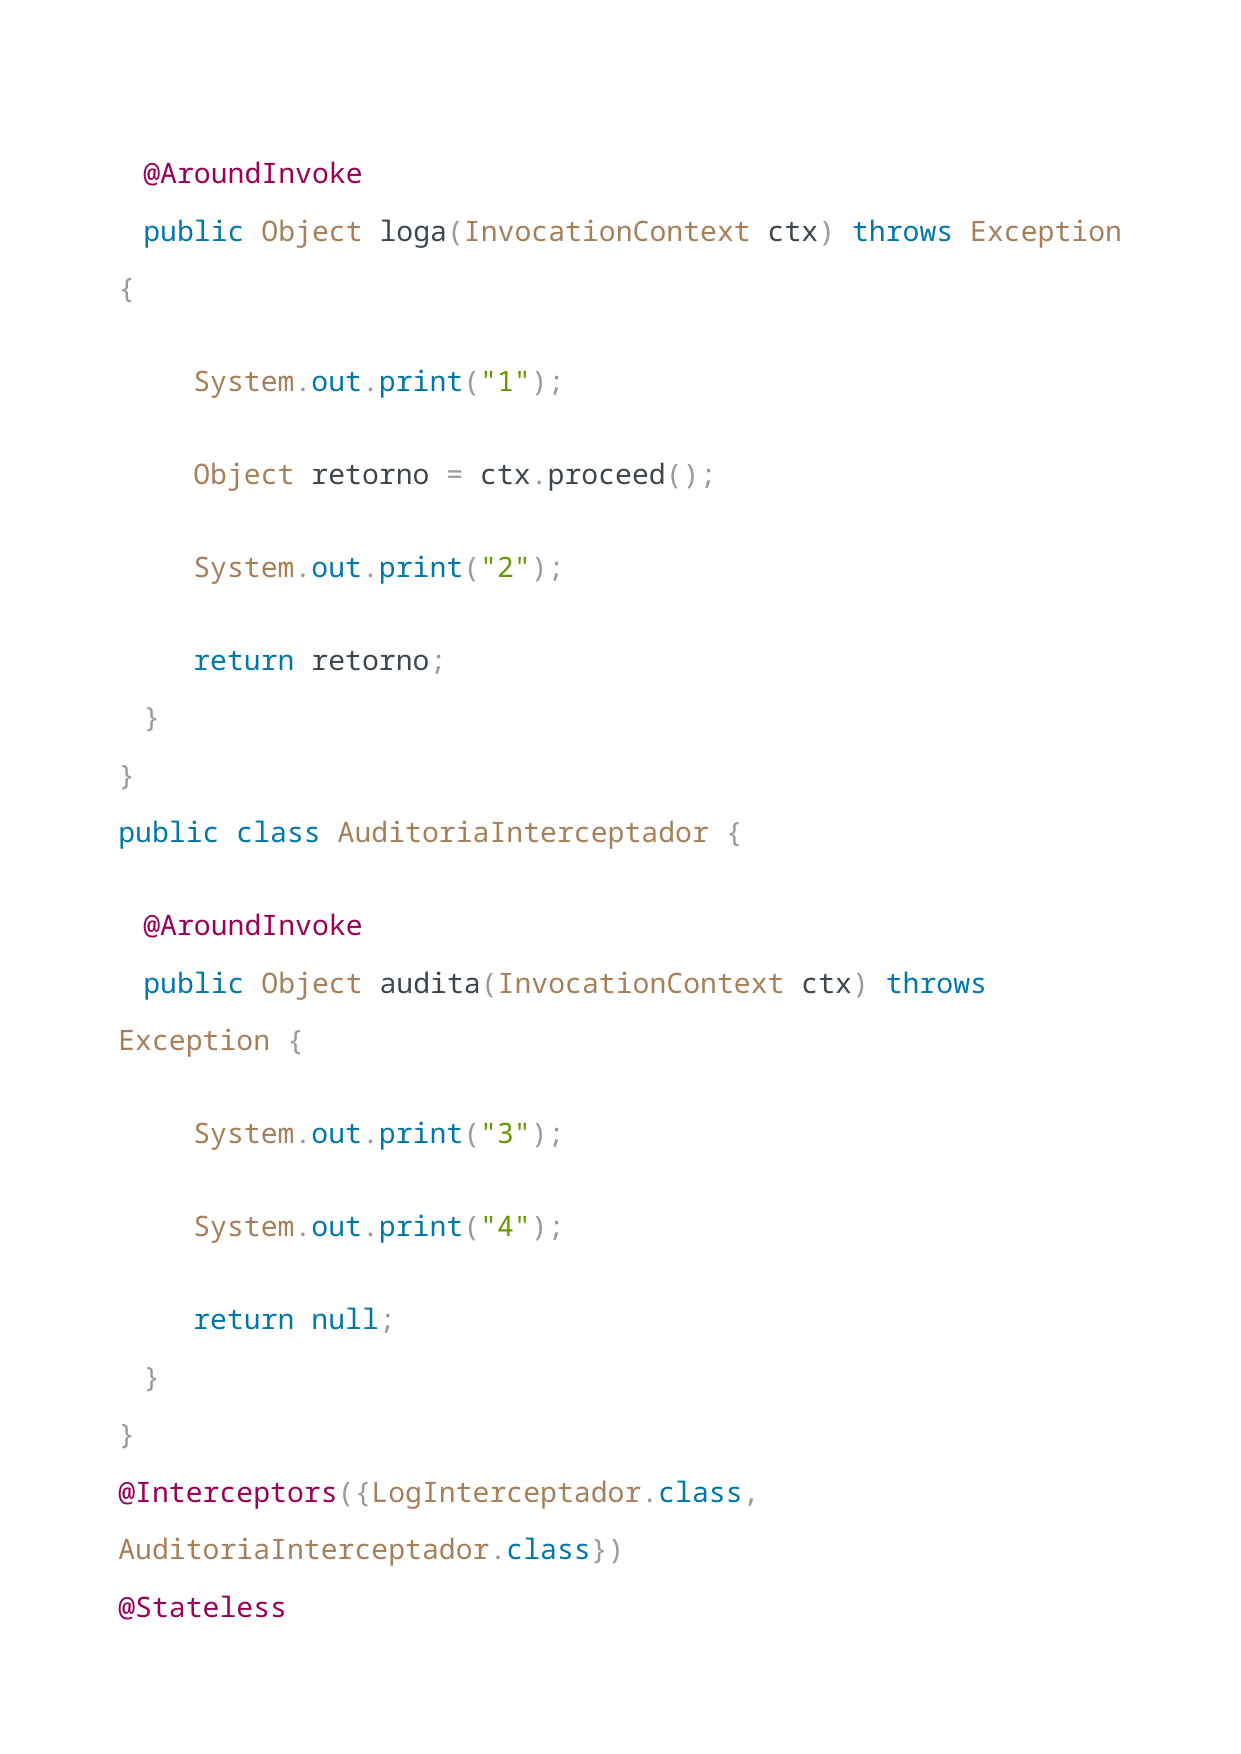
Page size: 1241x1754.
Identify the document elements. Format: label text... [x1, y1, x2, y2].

text public class AuditoriaInterceptador { [118, 813, 1122, 851]
text @Stateless [118, 1587, 1122, 1625]
text @AroundInvoke [118, 153, 1122, 192]
text @AroundInvoke [118, 906, 1122, 944]
text Object retorno = ctx.proceed(); [118, 454, 1122, 493]
text return null; [118, 1299, 1122, 1338]
text public Object loga(InvocationContext ctx) throws Exception { [118, 211, 1122, 307]
text } [118, 1357, 1122, 1395]
text public Object audita(InvocationContext ctx) throws Exception { [118, 963, 1122, 1059]
text System.out.print("4"); [118, 1206, 1122, 1245]
text return retorno; [118, 640, 1122, 678]
text @Interceptors({LogInterceptador.class, AuditoriaInterceptador.class}) [118, 1472, 1122, 1568]
text System.out.print("2"); [118, 547, 1122, 586]
text System.out.print("3"); [118, 1113, 1122, 1152]
text } [118, 1414, 1122, 1453]
text } [118, 698, 1122, 736]
text } [118, 755, 1122, 793]
text System.out.print("1"); [118, 361, 1122, 400]
